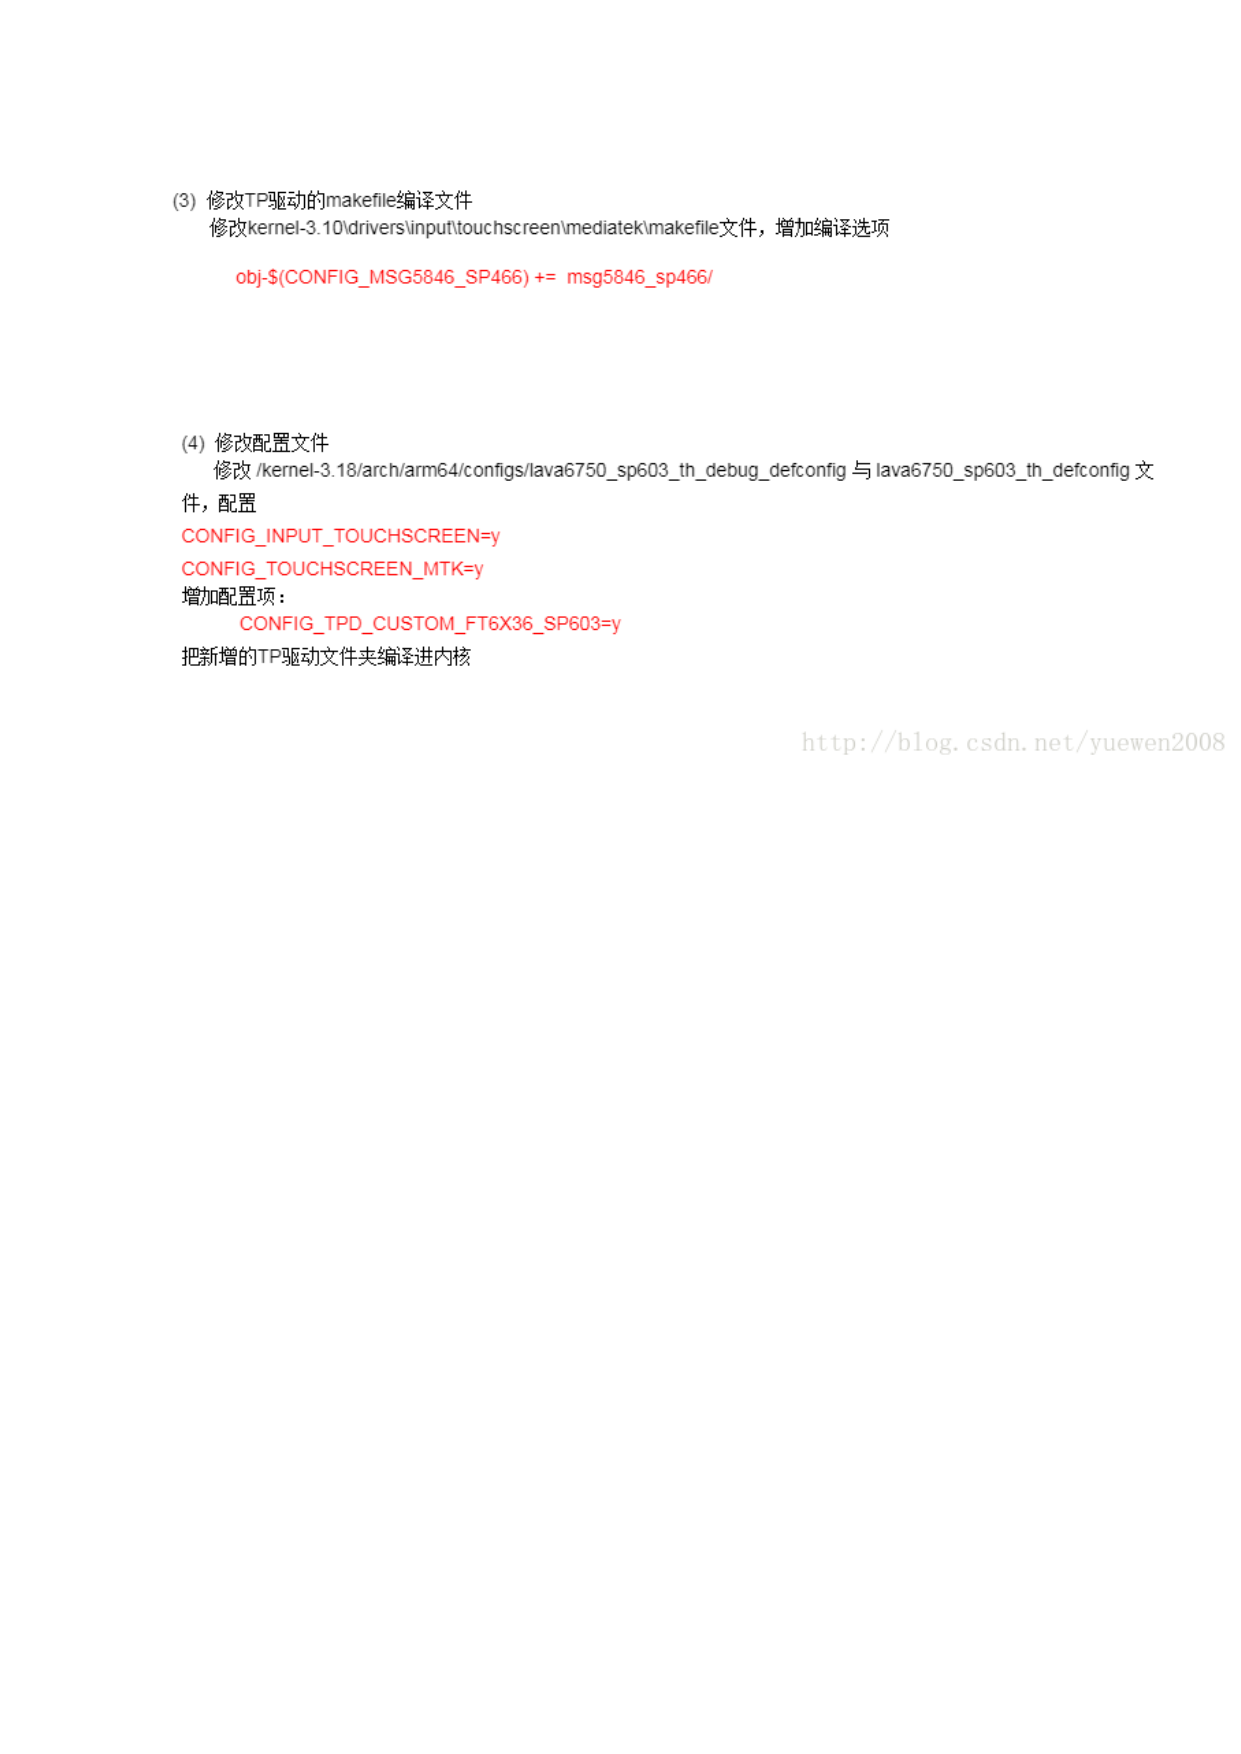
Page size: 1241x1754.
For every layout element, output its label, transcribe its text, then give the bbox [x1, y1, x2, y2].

text MTK TP 驱动分析 [118, 770, 1122, 807]
picture [118, 155, 1241, 770]
text MTK TP 驱动分析 [118, 118, 1122, 155]
